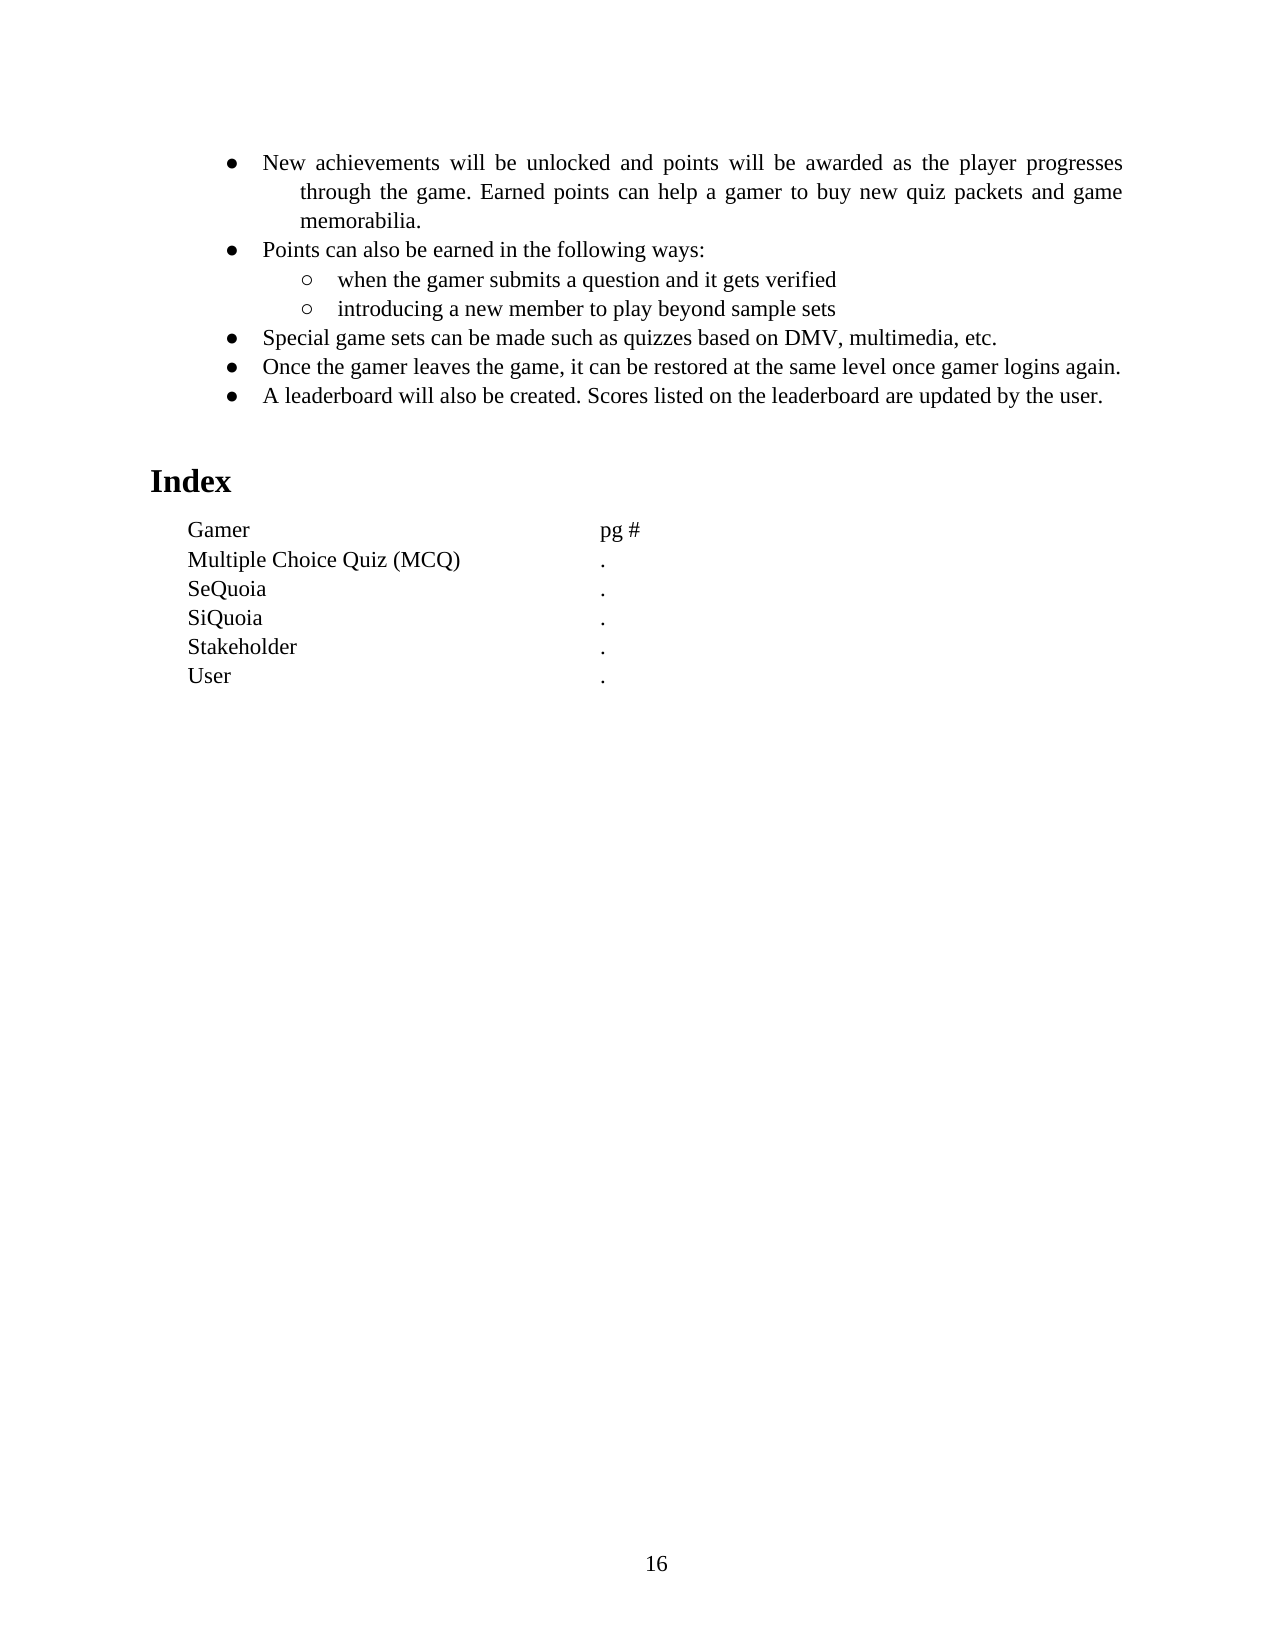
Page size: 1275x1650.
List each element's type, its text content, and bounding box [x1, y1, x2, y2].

text Gamer pg # [187, 517, 1125, 543]
text Multiple Choice Quiz (MCQ) . [187, 547, 1125, 572]
list A leaderboard will also be created. Scores listed on the leaderboard are updated by the user. [225, 383, 1125, 409]
list Special game sets can be made such as quizzes based on DMV, multimedia, etc. [225, 325, 1125, 350]
text SiQuoia . [187, 605, 1125, 630]
list Once the gamer leaves the game, it can be restored at the same level once gamer logins again. [225, 354, 1125, 379]
list introducing a new member to play beyond sample sets [300, 296, 1125, 321]
text Stakeholder . [187, 634, 1125, 659]
list New achievements will be unlocked and points will be awarded as the player progresses through the game. Earned points can help a gamer to buy new quiz packets and game memorabilia. [225, 150, 1125, 234]
list Points can also be earned in the following ways: [225, 237, 1125, 263]
text SeQuoia . [187, 576, 1125, 601]
list when the gamer submits a question and it gets verified [300, 267, 1125, 292]
subtitle Index [150, 462, 1125, 499]
text User . [187, 663, 1125, 689]
